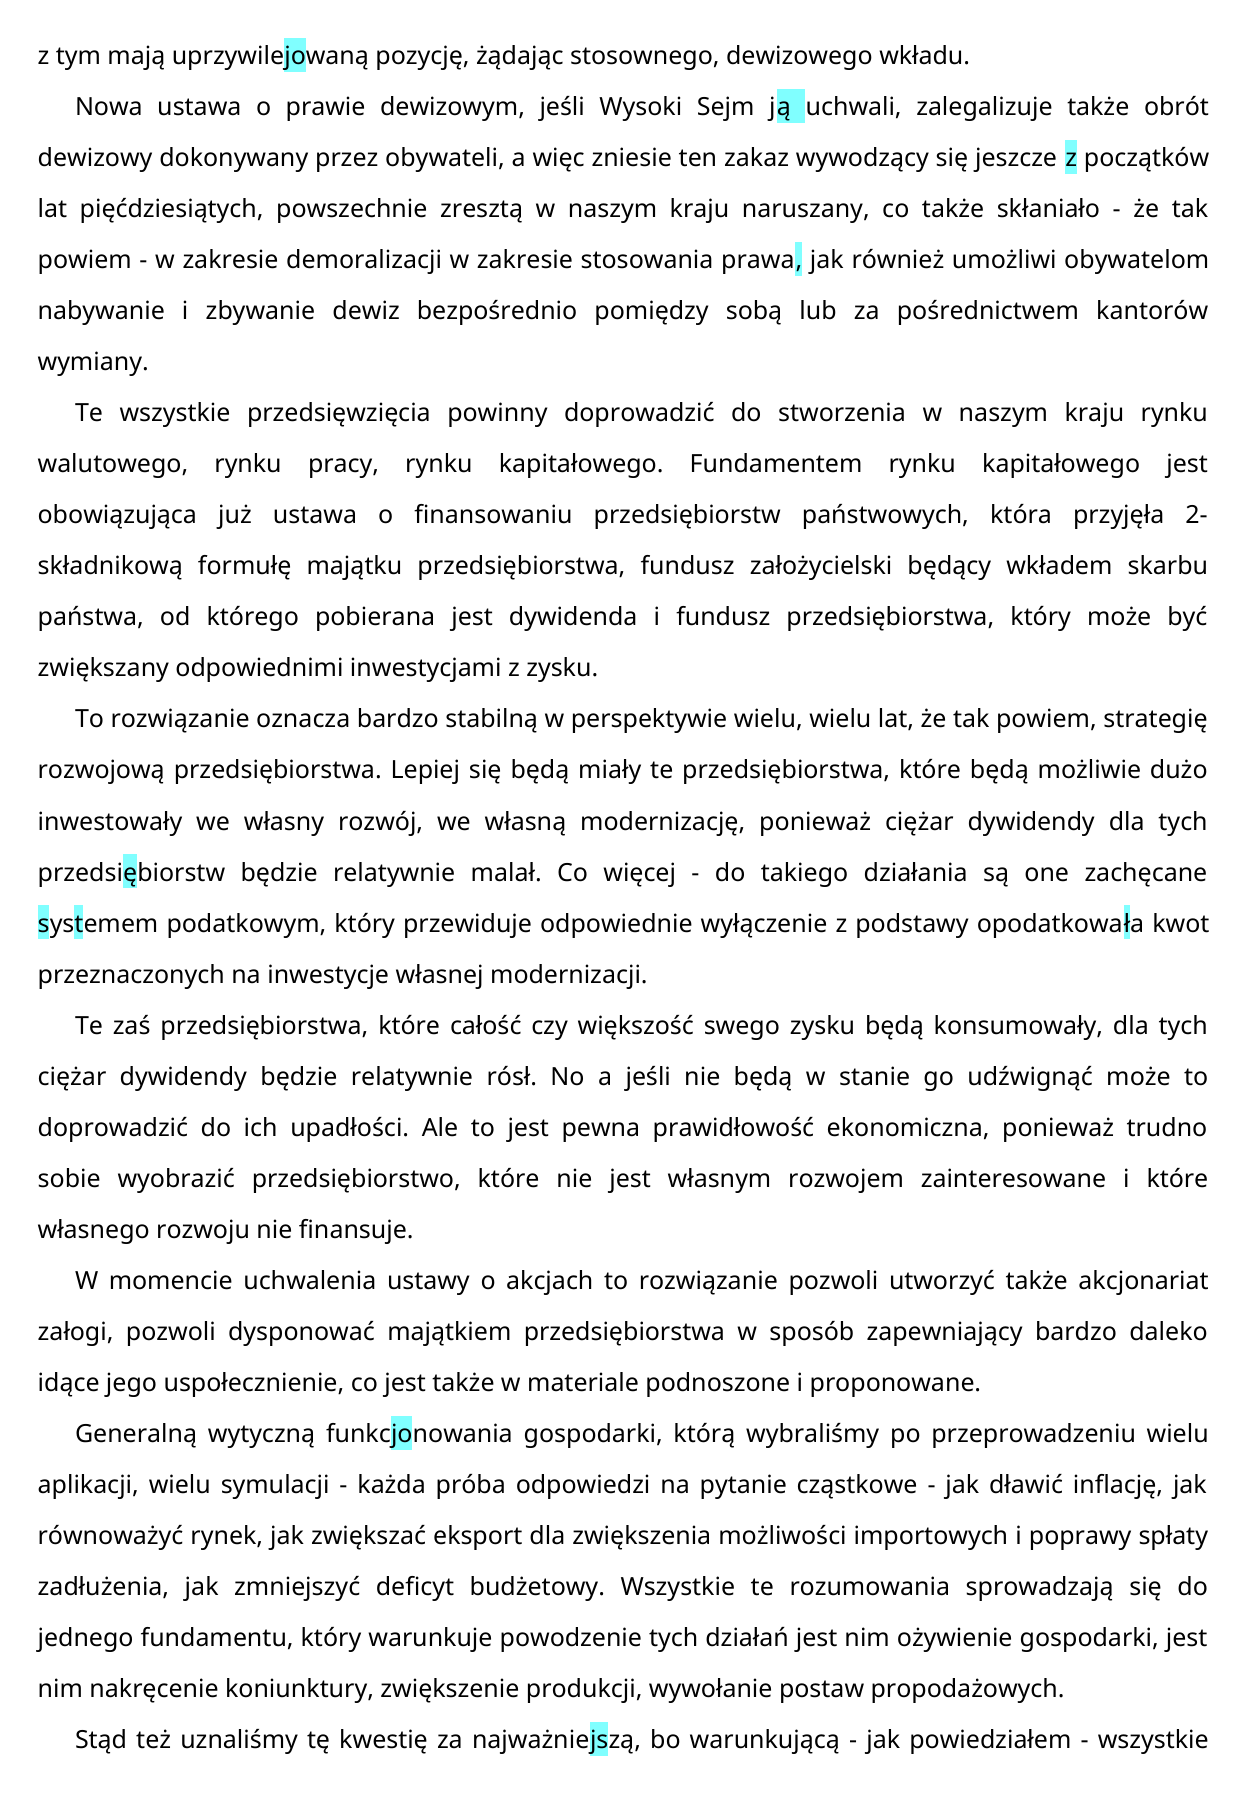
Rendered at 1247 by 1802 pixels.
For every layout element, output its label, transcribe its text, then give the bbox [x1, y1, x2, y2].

text Generalną wytyczną funkcjonowania gospodarki, którą wybraliśmy po przeprowadzeniu wielu aplikacji, wielu symulacji - każda próba odpowiedzi na pytanie cząstkowe - jak dławić inflację, jak równoważyć rynek, jak zwiększać eksport dla zwiększenia możliwości importowych i poprawy spłaty zadłużenia, jak zmniejszyć deficyt budżetowy. Wszystkie te rozumowania sprowadzają się do jednego fundamentu, który warunkuje powodzenie tych działań jest nim ożywienie gospodarki, jest nim nakręcenie koniunktury, zwiększenie produkcji, wywołanie postaw propodażowych. [37, 1416, 1209, 1705]
text Nowa ustawa o prawie dewizowym, jeśli Wysoki Sejm ją uchwali, zalegalizuje także obrót dewizowy dokonywany przez obywateli, a więc zniesie ten zakaz wywodzący się jeszcze z początków lat pięćdziesiątych, powszechnie zresztą w naszym kraju naruszany, co także skłaniało - że tak powiem - w zakresie demoralizacji w zakresie stosowania prawa, jak również umożliwi obywatelom nabywanie i zbywanie dewiz bezpośrednio pomiędzy sobą lub za pośrednictwem kantorów wymiany. [37, 88, 1209, 378]
text Te zaś przedsiębiorstwa, które całość czy większość swego zysku będą konsumowały, dla tych ciężar dywidendy będzie relatywnie rósł. No a jeśli nie będą w stanie go udźwignąć może to doprowadzić do ich upadłości. Ale to jest pewna prawidłowość ekonomiczna, ponieważ trudno sobie wyobrazić przedsiębiorstwo, które nie jest własnym rozwojem zainteresowane i które własnego rozwoju nie finansuje. [37, 1007, 1209, 1246]
text Te wszystkie przedsięwzięcia powinny doprowadzić do stworzenia w naszym kraju rynku walutowego, rynku pracy, rynku kapitałowego. Fundamentem rynku kapitałowego jest obowiązująca już ustawa o finansowaniu przedsiębiorstw państwowych, która przyjęła 2-składnikową formułę majątku przedsiębiorstwa, fundusz założycielski będący wkładem skarbu państwa, od którego pobierana jest dywidenda i fundusz przedsiębiorstwa, który może być zwiększany odpowiednimi inwestycjami z zysku. [37, 395, 1209, 684]
text Stąd też uznaliśmy tę kwestię za najważniejszą, bo warunkującą - jak powiedziałem - wszystkie [37, 1722, 1209, 1756]
text To rozwiązanie oznacza bardzo stabilną w perspektywie wielu, wielu lat, że tak powiem, strategię rozwojową przedsiębiorstwa. Lepiej się będą miały te przedsiębiorstwa, które będą możliwie dużo inwestowały we własny rozwój, we własną modernizację, ponieważ ciężar dywidendy dla tych przedsiębiorstw będzie relatywnie malał. Co więcej - do takiego działania są one zachęcane systemem podatkowym, który przewiduje odpowiednie wyłączenie z podstawy opodatkowała kwot przeznaczonych na inwestycje własnej modernizacji. [37, 701, 1209, 990]
text W momencie uchwalenia ustawy o akcjach to rozwiązanie pozwoli utworzyć także akcjonariat załogi, pozwoli dysponować majątkiem przedsiębiorstwa w sposób zapewniający bardzo daleko idące jego uspołecznienie, co jest także w materiale podnoszone i proponowane. [37, 1262, 1209, 1399]
text z tym mają uprzywilejowaną pozycję, żądając stosownego, dewizowego wkładu. [37, 37, 1209, 72]
